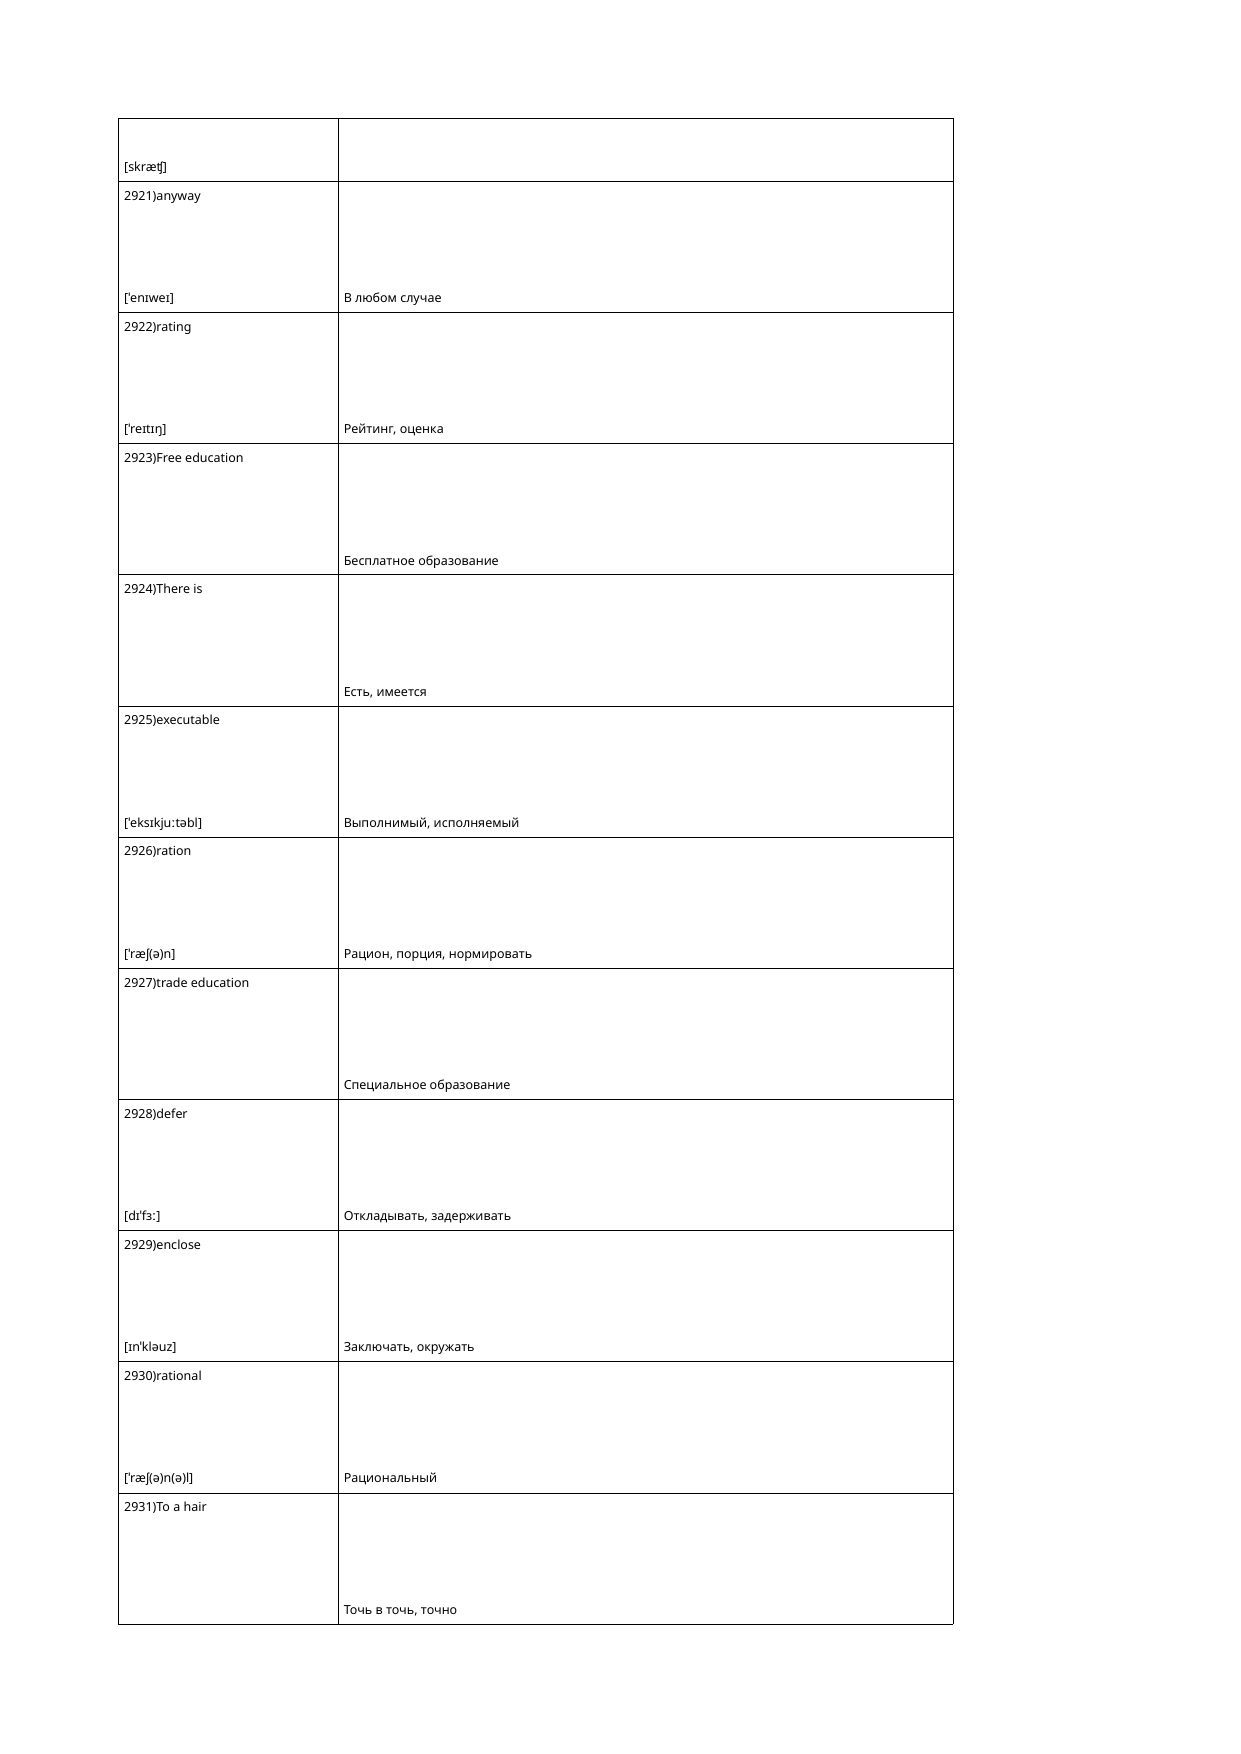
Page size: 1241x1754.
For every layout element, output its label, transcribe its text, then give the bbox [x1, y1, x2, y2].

table_cell Заключать, окружать [339, 1231, 953, 1361]
table_cell Выполнимый, исполняемый [339, 707, 953, 837]
table_cell Рациональный [339, 1362, 953, 1492]
table_cell Точь в точь, точно [339, 1494, 953, 1623]
table_cell 2929)enclose [ɪnˈkləuz] [119, 1231, 338, 1361]
table_cell [skræʧ] [119, 119, 338, 181]
table_cell 2931)To a hair [119, 1494, 338, 1623]
table_cell Откладывать, задерживать [339, 1100, 953, 1230]
table_cell 2921)anyway [ˈenɪweɪ] [119, 182, 338, 312]
table_cell В любом случае [339, 182, 953, 312]
table_cell 2922)rating [ˈreɪtɪŋ] [119, 313, 338, 443]
table_cell Рацион, порция, нормировать [339, 838, 953, 968]
table_cell 2926)ration [ˈræʃ(ə)n] [119, 838, 338, 968]
table_cell 2924)There is [119, 575, 338, 706]
table_cell Рейтинг, оценка [339, 313, 953, 443]
table_cell 2927)trade education [119, 969, 338, 1099]
table_cell Бесплатное образование [339, 444, 953, 574]
table_cell [339, 119, 953, 181]
table_cell 2925)executable [ˈeksɪkjuːtəbl] [119, 707, 338, 837]
table_cell 2923)Free education [119, 444, 338, 574]
table_cell Есть, имеется [339, 575, 953, 706]
table_cell 2930)rational [ˈræʃ(ə)n(ə)l] [119, 1362, 338, 1492]
table_cell 2928)defer [dɪˈfɜː] [119, 1100, 338, 1230]
table_cell Специальное образование [339, 969, 953, 1099]
